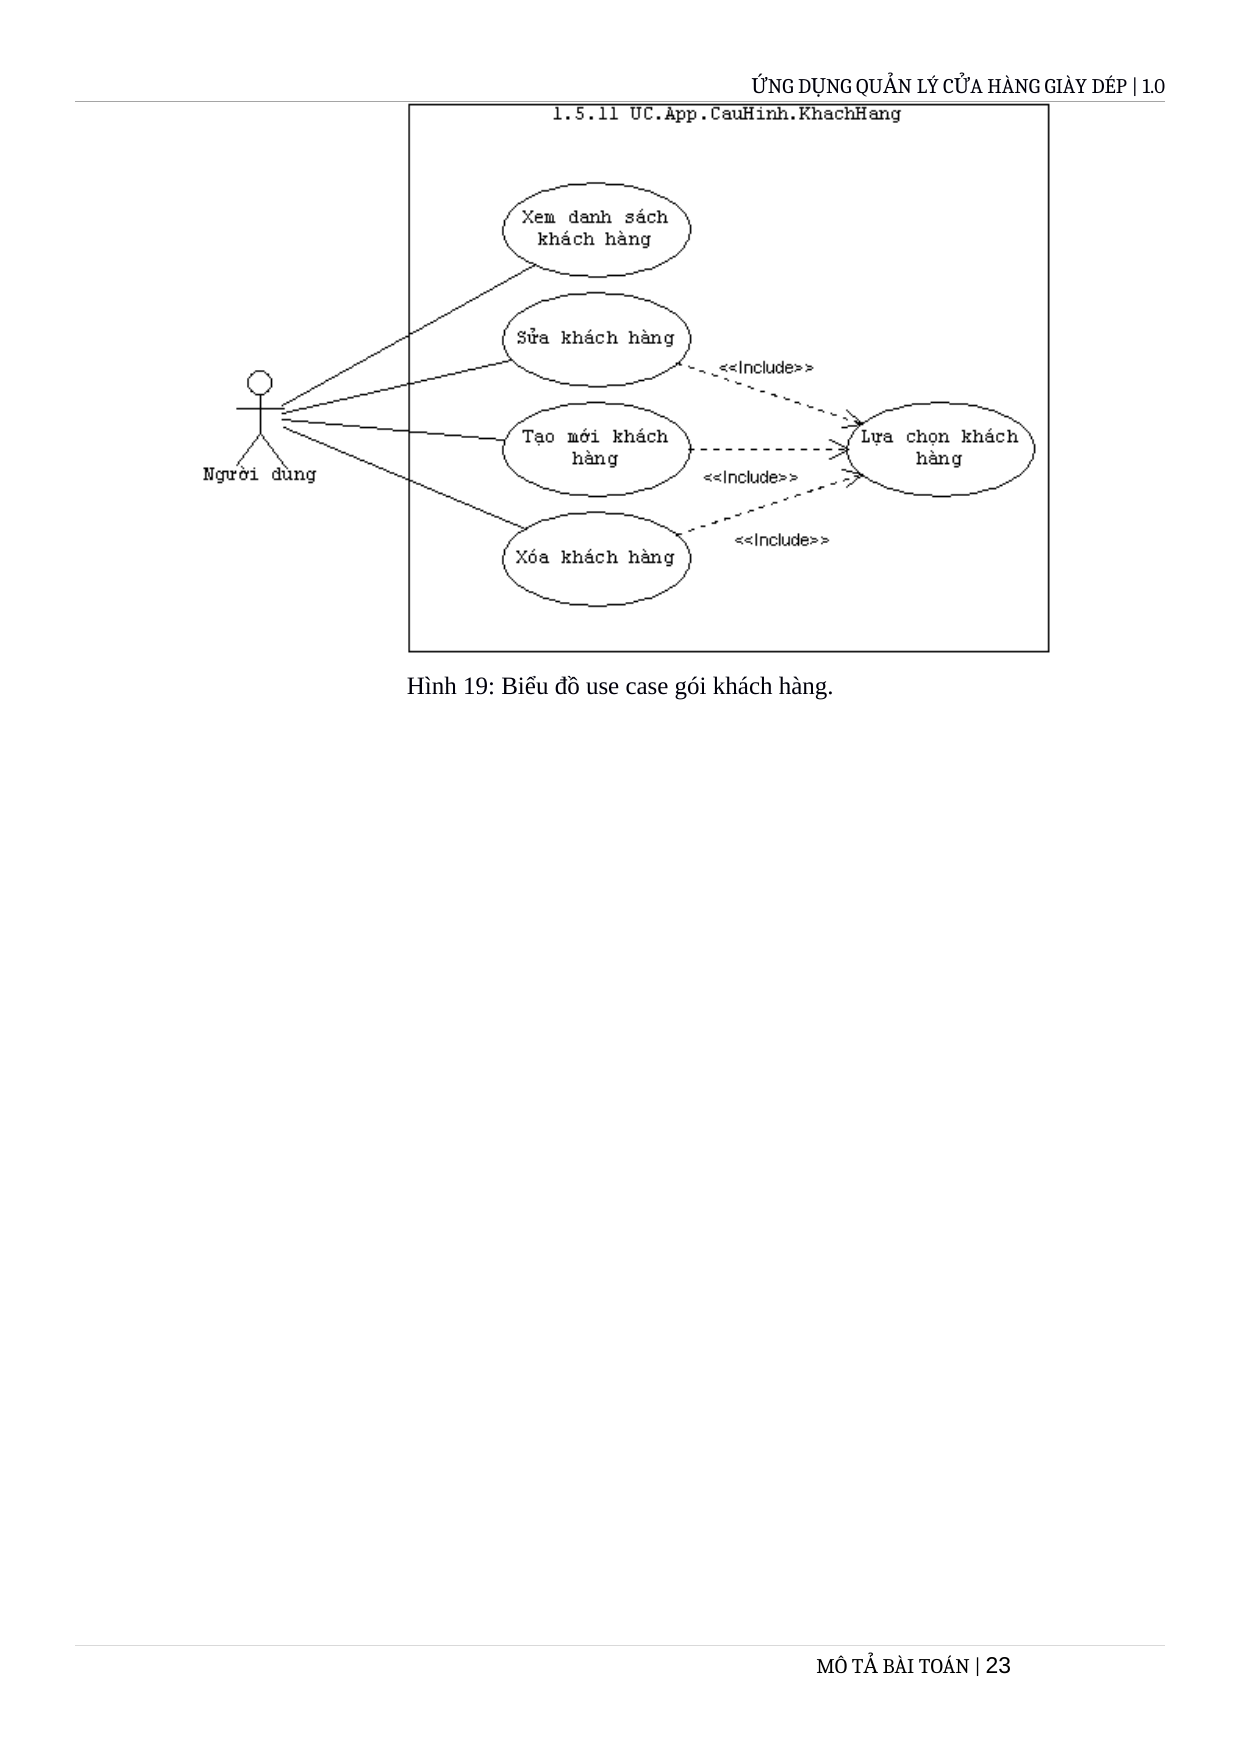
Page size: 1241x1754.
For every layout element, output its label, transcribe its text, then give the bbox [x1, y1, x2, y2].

picture [185, 102, 1056, 659]
text Hình 19: Biểu đồ use case gói khách hàng. [75, 671, 1165, 700]
